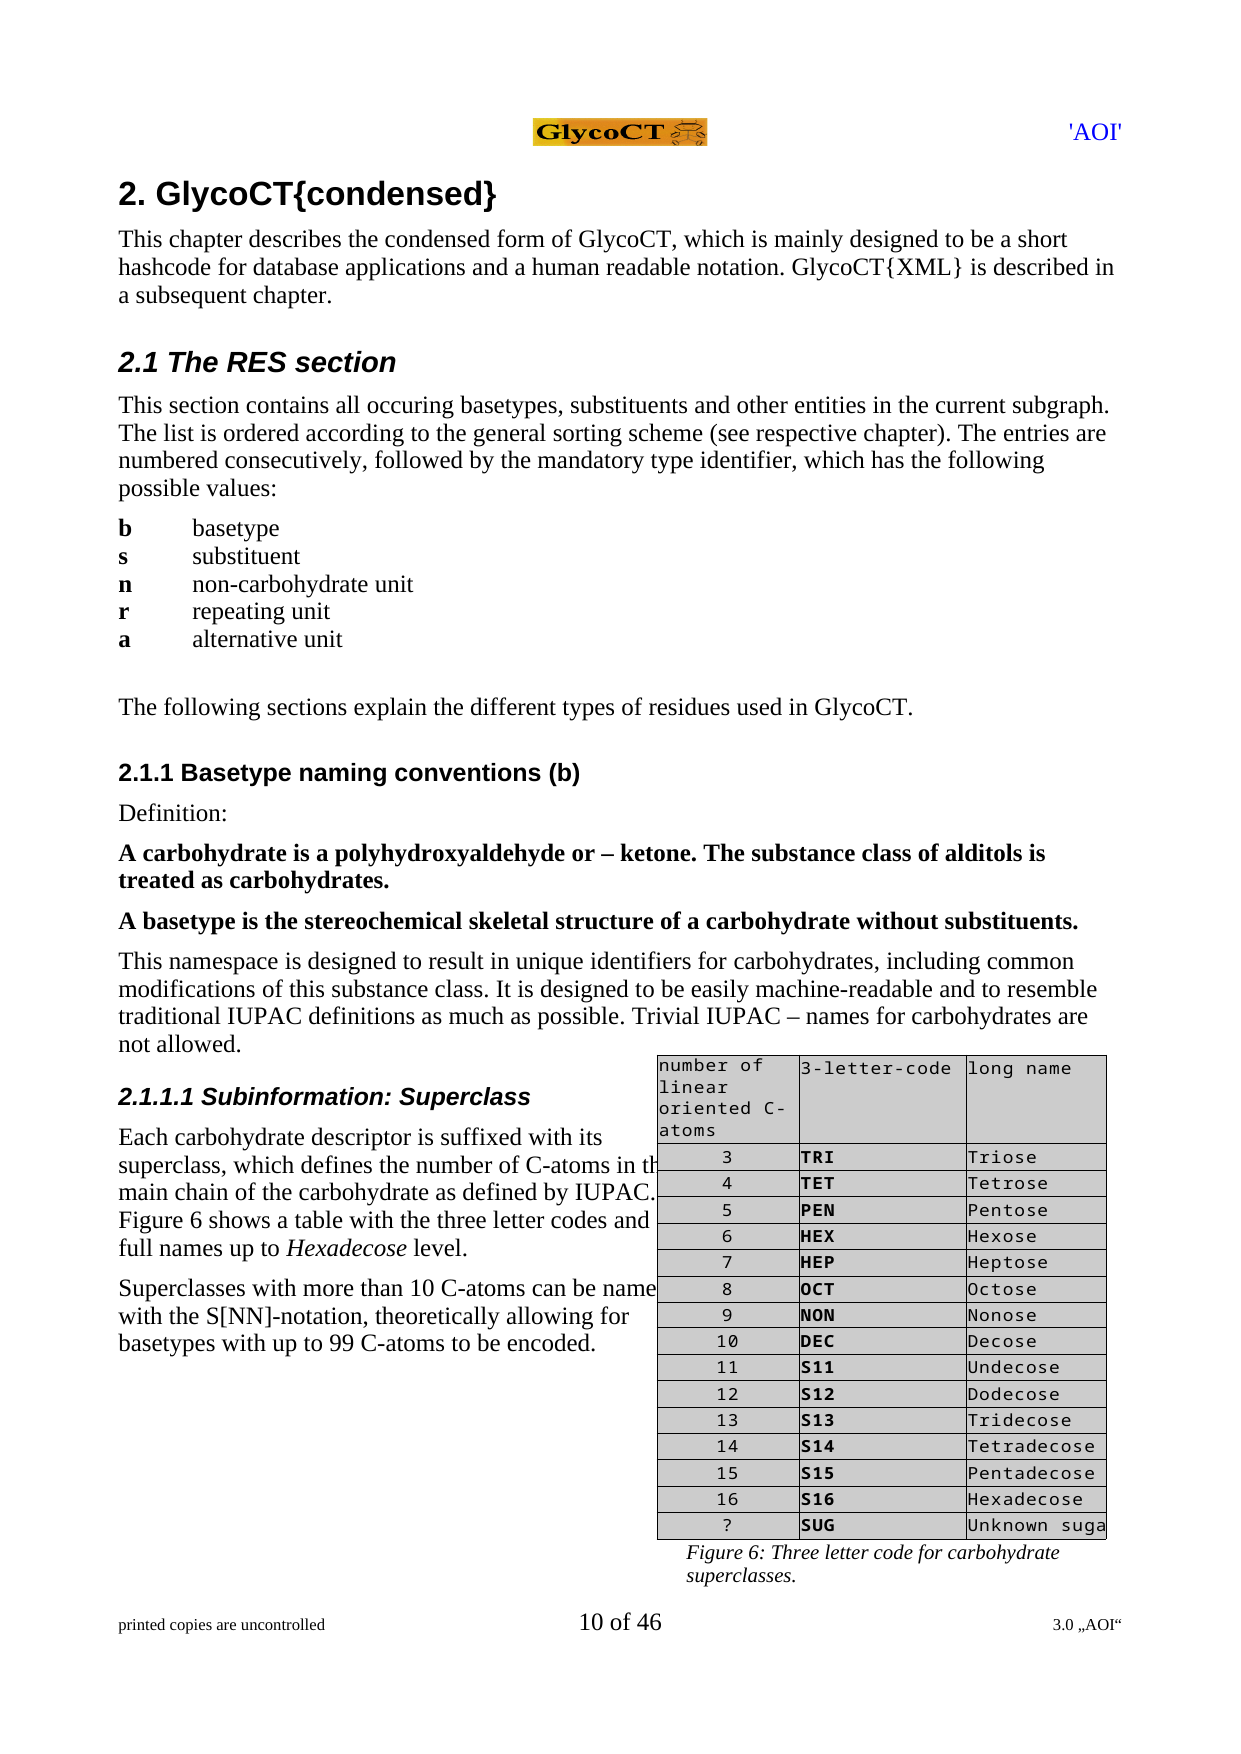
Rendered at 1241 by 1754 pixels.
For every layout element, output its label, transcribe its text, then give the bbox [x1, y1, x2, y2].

subtitle 2. GlycoCT{condensed} [118, 175, 1122, 213]
picture [532, 118, 708, 146]
text The following sections explain the different types of residues used in GlycoCT. [118, 693, 1122, 721]
text This chapter describes the condensed form of GlycoCT, which is mainly designed to be a short hashcode for database applications and a human readable notation. GlycoCT{XML} is described in a subsequent chapter. [118, 225, 1122, 308]
text A basetype is the stereochemical skeletal structure of a carbohydrate without substituents. [118, 907, 1122, 934]
text Each carbohydrate descriptor is suffixed with its superclass, which defines the number of C-atoms in the main chain of the carbohydrate as defined by IUPAC. Figure 6 shows a table with the three letter codes and full names up to Hexadecose level. [118, 1123, 657, 1262]
text Definition: [118, 799, 1122, 826]
subtitle 2.1 The RES section [118, 346, 1122, 378]
text This namespace is designed to result in unique identifiers for carbohydrates, including common modifications of this substance class. It is designed to be easily machine-readable and to resemble traditional IUPAC definitions as much as possible. Trivial IUPAC – names for carbohydrates are not allowed. [118, 947, 1122, 1058]
subtitle 2.1.1 Basetype naming conventions (b) [118, 758, 1122, 786]
text b basetype s substituent n non-carbohydrate unit r repeating unit a alternative unit [118, 514, 1122, 681]
text A carbohydrate is a polyhydroxyaldehyde or – ketone. The substance class of alditols is treated as carbohydrates. [118, 839, 1122, 894]
text This section contains all occuring basetypes, substituents and other entities in the current subgraph. The list is ordered according to the general sorting scheme (see respective chapter). The entries are numbered consecutively, followed by the mandatory type identifier, which has the following possible values: [118, 391, 1122, 502]
subtitle 2.1.1.1 Subinformation: Superclass [118, 1083, 657, 1111]
text Figure 6: Three letter code for carbohydrate superclasses. [686, 1094, 1110, 1587]
text Superclasses with more than 10 C-atoms can be named with the S[NN]-notation, theoretically allowing for basetypes with up to 99 C-atoms to be encoded. [118, 1274, 657, 1357]
